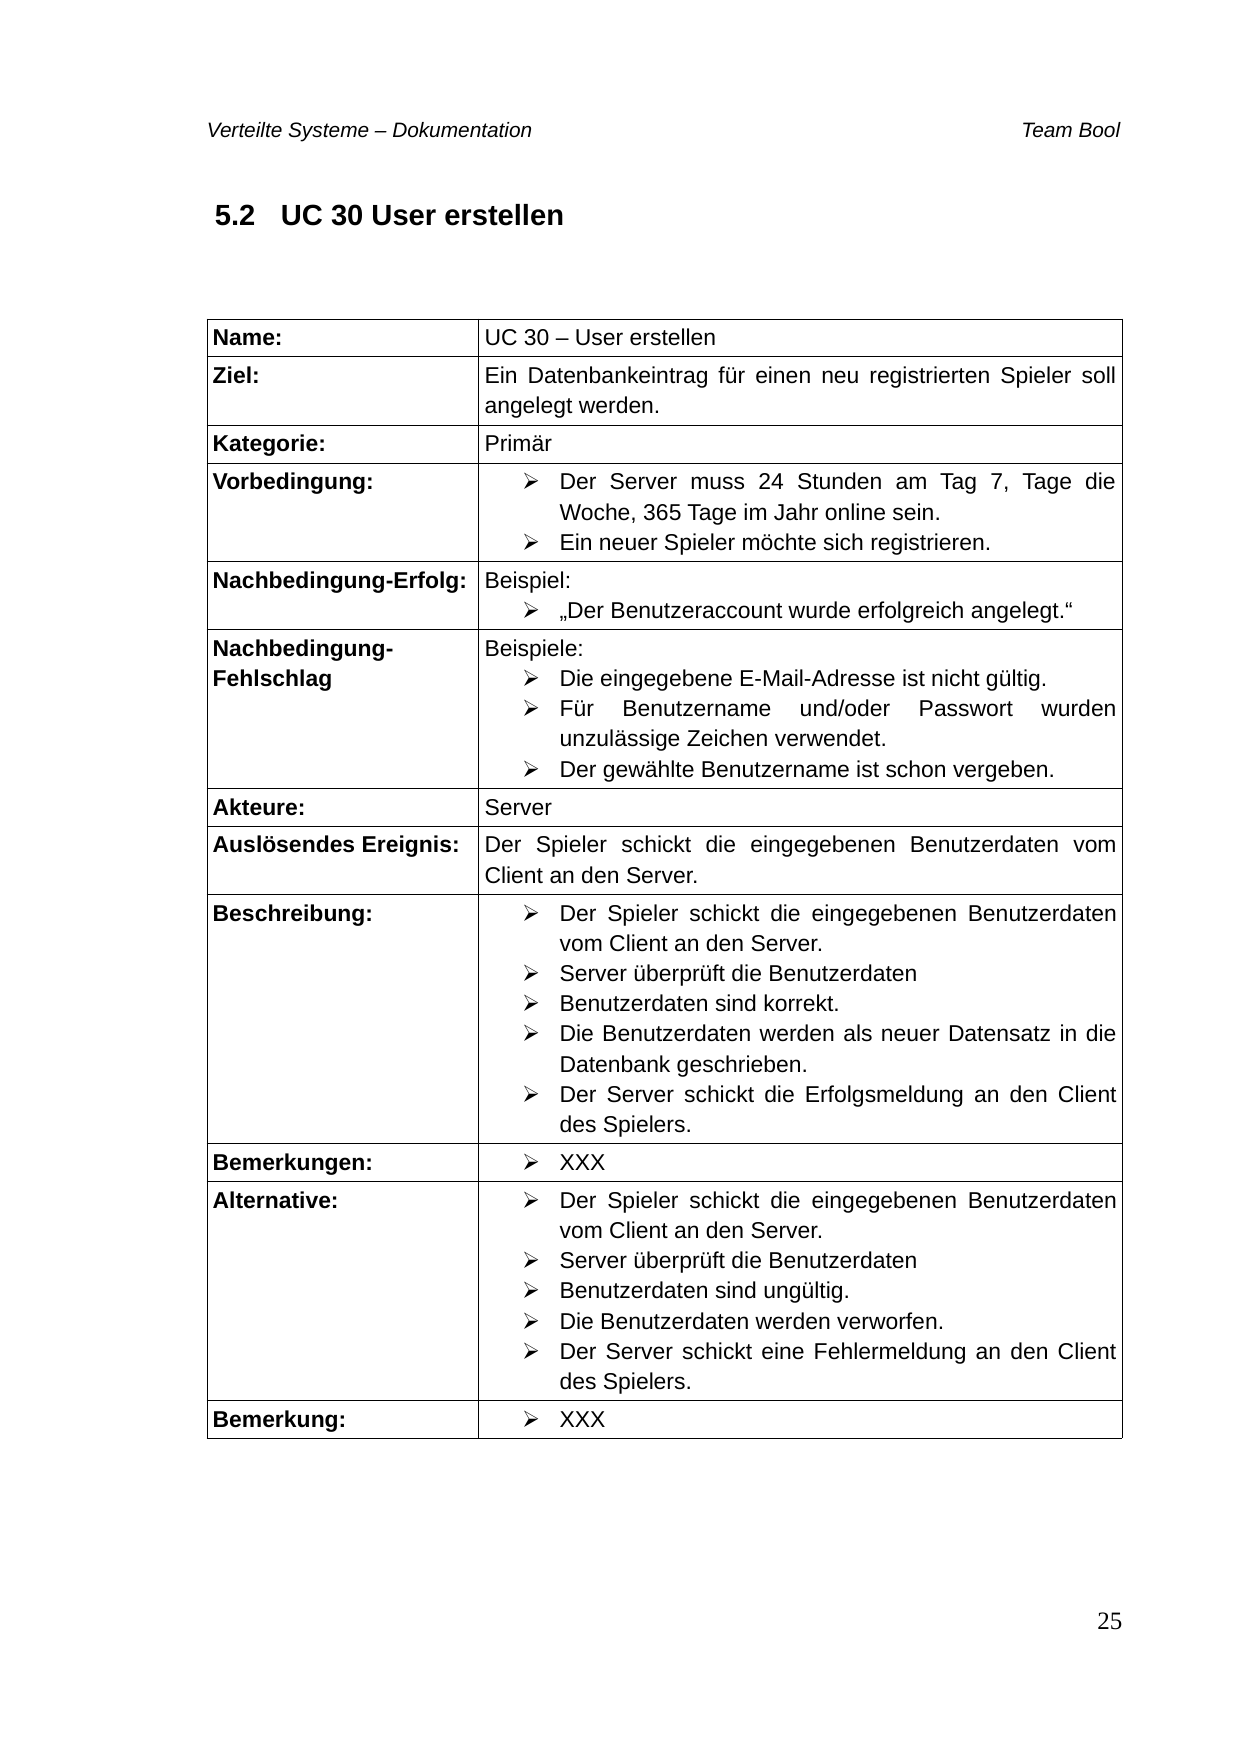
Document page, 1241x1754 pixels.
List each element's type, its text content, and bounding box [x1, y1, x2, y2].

table_cell Auslösendes Ereignis: [208, 827, 478, 894]
table_cell Beschreibung: [208, 895, 478, 1143]
table_cell Vorbedingung: [208, 464, 478, 561]
table_cell Ein Datenbankeintrag für einen neu registrierten Spieler soll angelegt werden. [479, 357, 1122, 424]
table_cell Ziel: [208, 357, 478, 424]
table_cell Der Server muss 24 Stunden am Tag 7, Tage die Woche, 365 Tage im Jahr online sein. Ein neuer Spieler möchte sich registrieren. [479, 464, 1122, 561]
table_cell Der Spieler schickt die eingegebenen Benutzerdaten vom Client an den Server. Server überprüft die Benutzerdaten Benutzerdaten sind korrekt. Die Benutzerdaten werden als neuer Datensatz in die Datenbank geschrieben. Der Server schickt die Erfolgsmeldung an den Client des Spielers. [479, 895, 1122, 1143]
table_cell Kategorie: [208, 426, 478, 462]
table_cell Primär [479, 426, 1122, 462]
subtitle UC 30 User erstellen [207, 198, 1122, 231]
table_cell Alternative: [208, 1182, 478, 1400]
table_header UC 30 – User erstellen [479, 320, 1122, 356]
table_cell Beispiele: Die eingegebene E‑Mail‑Adresse ist nicht gültig. Für Benutzername und/oder Passwort wurden unzulässige Zeichen verwendet. Der gewählte Benutzername ist schon vergeben. [479, 630, 1122, 788]
table_cell XXX [479, 1401, 1122, 1438]
table_cell Der Spieler schickt die eingegebenen Benutzerdaten vom Client an den Server. [479, 827, 1122, 894]
table_cell Nachbedingung-Erfolg: [208, 562, 478, 629]
table_cell Nachbedingung-Fehlschlag [208, 630, 478, 788]
table_header Name: [208, 320, 478, 356]
table_cell Bemerkungen: [208, 1144, 478, 1181]
table_cell Akteure: [208, 789, 478, 826]
table_cell Beispiel: „Der Benutzeraccount wurde erfolgreich angelegt.“ [479, 562, 1122, 629]
table_cell Server [479, 789, 1122, 826]
table_cell Der Spieler schickt die eingegebenen Benutzerdaten vom Client an den Server. Server überprüft die Benutzerdaten Benutzerdaten sind ungültig. Die Benutzerdaten werden verworfen. Der Server schickt eine Fehlermeldung an den Client des Spielers. [479, 1182, 1122, 1400]
table_cell XXX [479, 1144, 1122, 1181]
table_cell Bemerkung: [208, 1401, 478, 1438]
